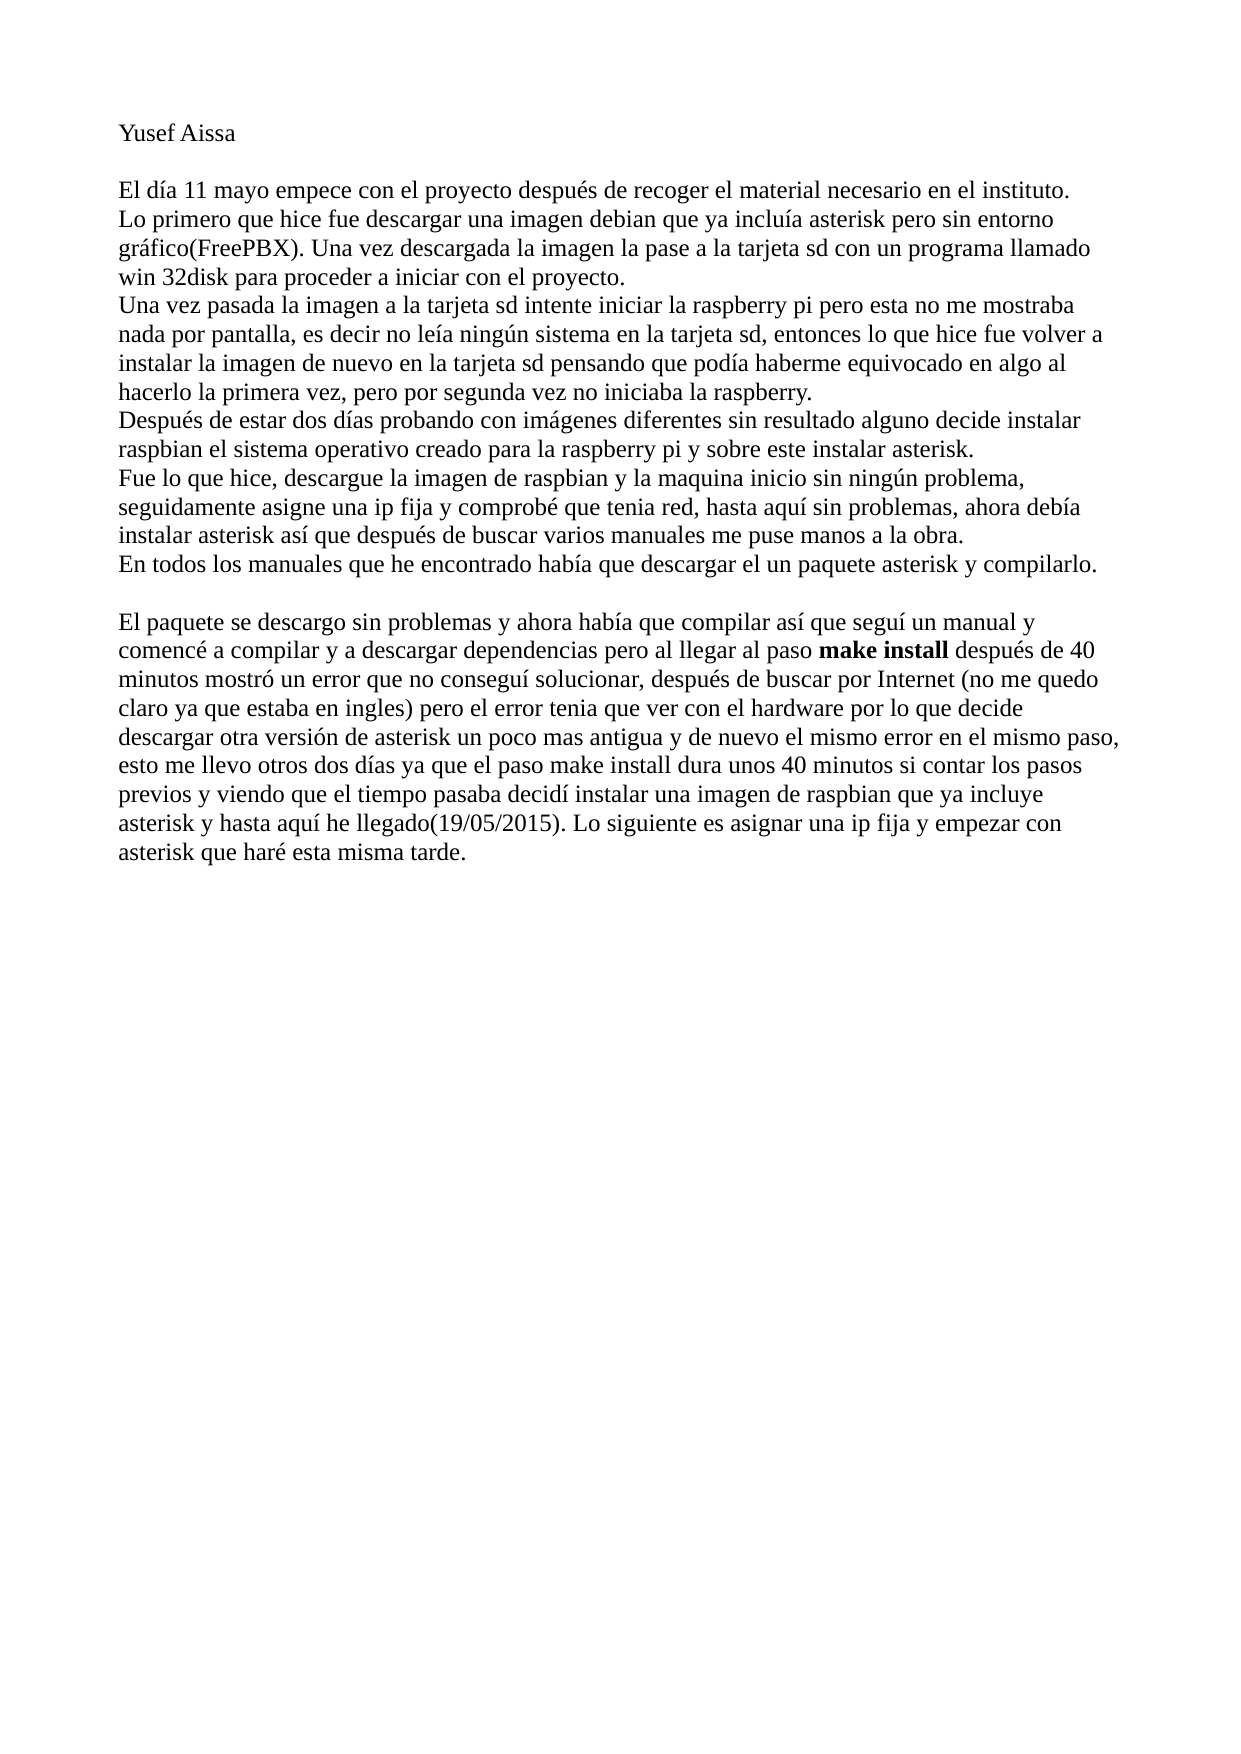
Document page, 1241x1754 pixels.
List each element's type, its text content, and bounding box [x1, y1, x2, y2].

text Una vez pasada la imagen a la tarjeta sd intente iniciar la raspberry pi pero esta no me mostraba nada por pantalla, es decir no leía ningún sistema en la tarjeta sd, entonces lo que hice fue volver a instalar la imagen de nuevo en la tarjeta sd pensando que podía haberme equivocado en algo al hacerlo la primera vez, pero por segunda vez no iniciaba la raspberry. [118, 291, 1122, 406]
text El día 11 mayo empece con el proyecto después de recoger el material necesario en el instituto. [118, 176, 1122, 204]
text En todos los manuales que he encontrado había que descargar el un paquete asterisk y compilarlo. [118, 549, 1122, 578]
text Yusef Aissa [118, 118, 1122, 147]
text Después de estar dos días probando con imágenes diferentes sin resultado alguno decide instalar raspbian el sistema operativo creado para la raspberry pi y sobre este instalar asterisk. [118, 406, 1122, 463]
text El paquete se descargo sin problemas y ahora había que compilar así que seguí un manual y comencé a compilar y a descargar dependencias pero al llegar al paso make install después de 40 minutos mostró un error que no conseguí solucionar, después de buscar por Internet (no me quedo claro ya que estaba en ingles) pero el error tenia que ver con el hardware por lo que decide descargar otra versión de asterisk un poco mas antigua y de nuevo el mismo error en el mismo paso, esto me llevo otros dos días ya que el paso make install dura unos 40 minutos si contar los pasos previos y viendo que el tiempo pasaba decidí instalar una imagen de raspbian que ya incluye asterisk y hasta aquí he llegado(19/05/2015). Lo siguiente es asignar una ip fija y empezar con asterisk que haré esta misma tarde. [118, 607, 1122, 866]
text Lo primero que hice fue descargar una imagen debian que ya incluía asterisk pero sin entorno gráfico(FreePBX). Una vez descargada la imagen la pase a la tarjeta sd con un programa llamado win 32disk para proceder a iniciar con el proyecto. [118, 204, 1122, 291]
text Fue lo que hice, descargue la imagen de raspbian y la maquina inicio sin ningún problema, seguidamente asigne una ip fija y comprobé que tenia red, hasta aquí sin problemas, ahora debía instalar asterisk así que después de buscar varios manuales me puse manos a la obra. [118, 463, 1122, 549]
